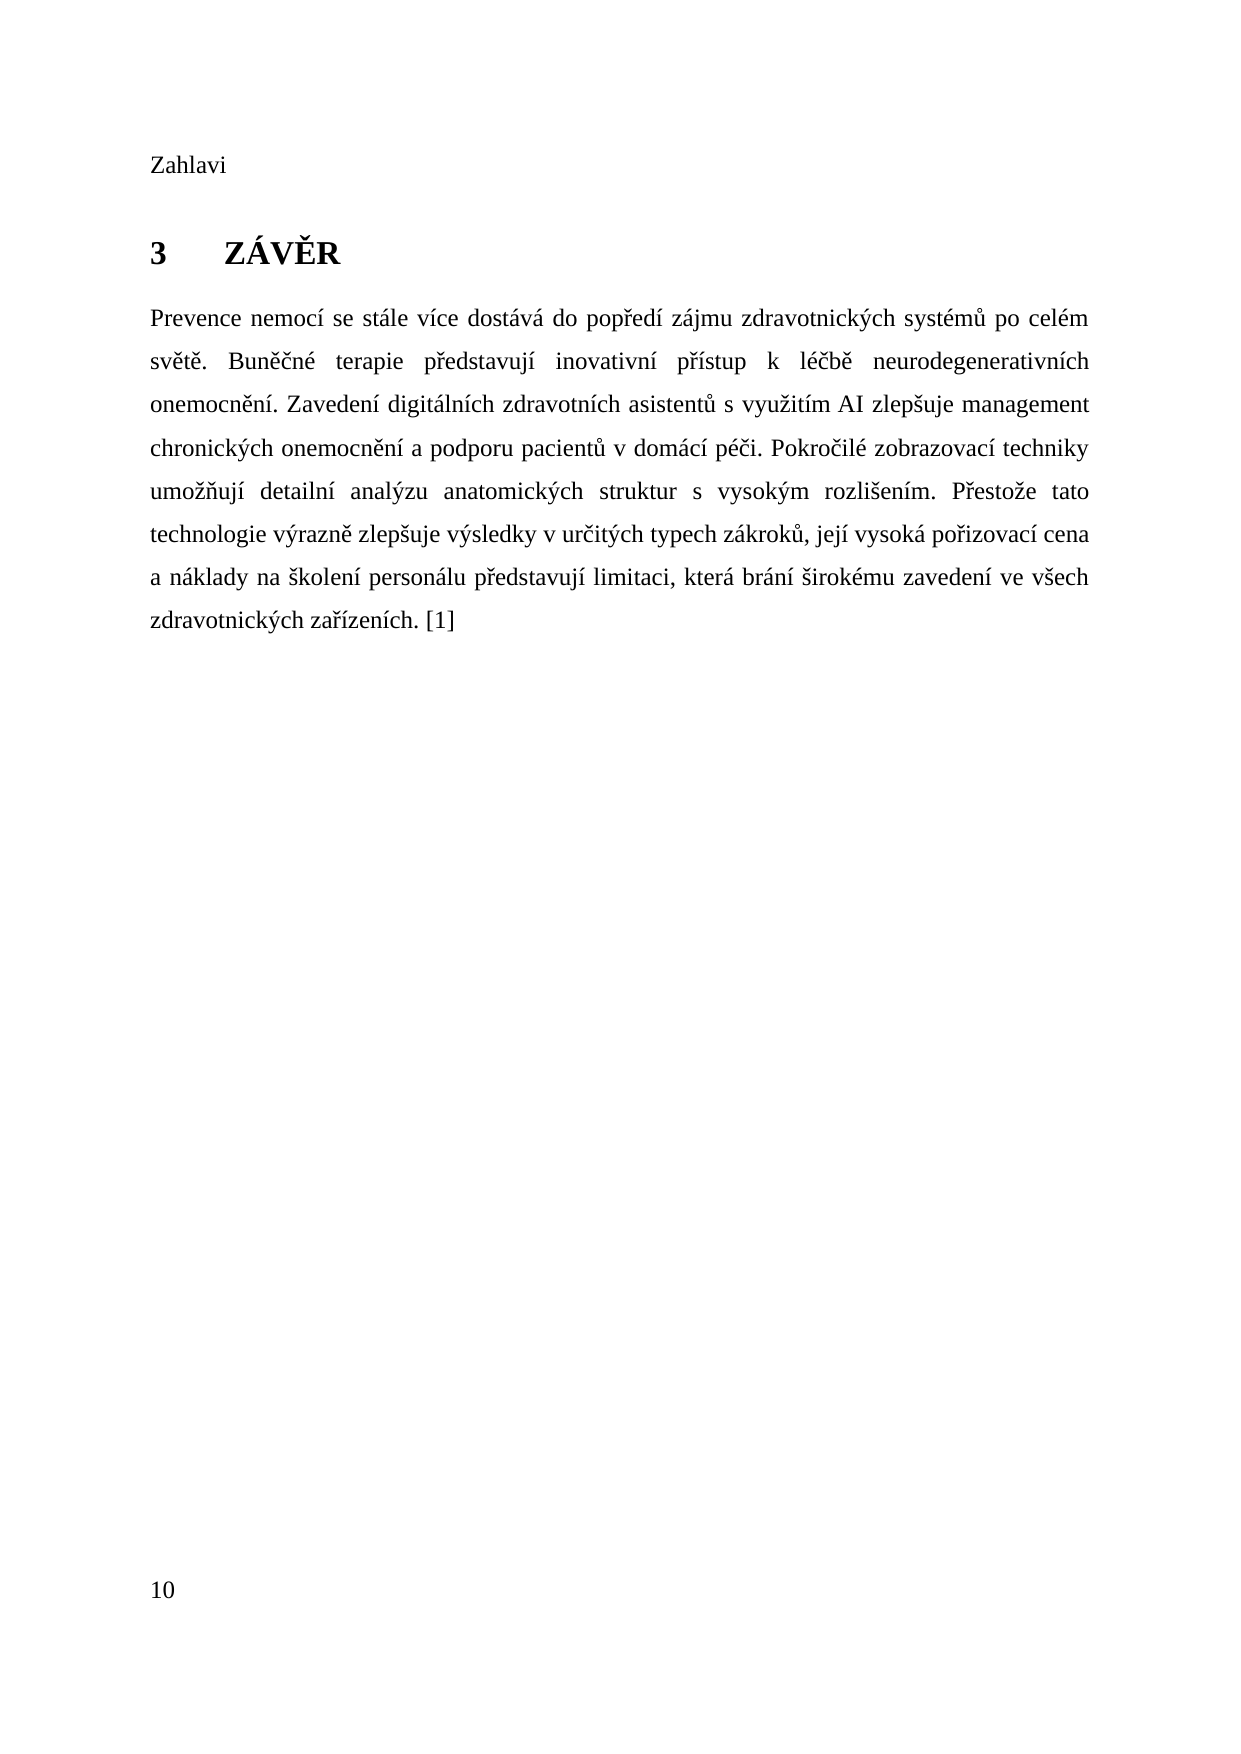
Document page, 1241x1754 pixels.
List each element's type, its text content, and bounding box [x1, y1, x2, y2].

subtitle Závěr [150, 233, 1090, 272]
text Prevence nemocí se stále více dostává do popředí zájmu zdravotnických systémů po celém světě. Buněčné terapie představují inovativní přístup k léčbě neurodegenerativních onemocnění. Zavedení digitálních zdravotních asistentů s využitím AI zlepšuje management chronických onemocnění a podporu pacientů v domácí péči. Pokročilé zobrazovací techniky umožňují detailní analýzu anatomických struktur s vysokým rozlišením. Přestože tato technologie výrazně zlepšuje výsledky v určitých typech zákroků, její vysoká pořizovací cena a náklady na školení personálu představují limitaci, která brání širokému zavedení ve všech zdravotnických zařízeních. [1] [150, 303, 1090, 634]
